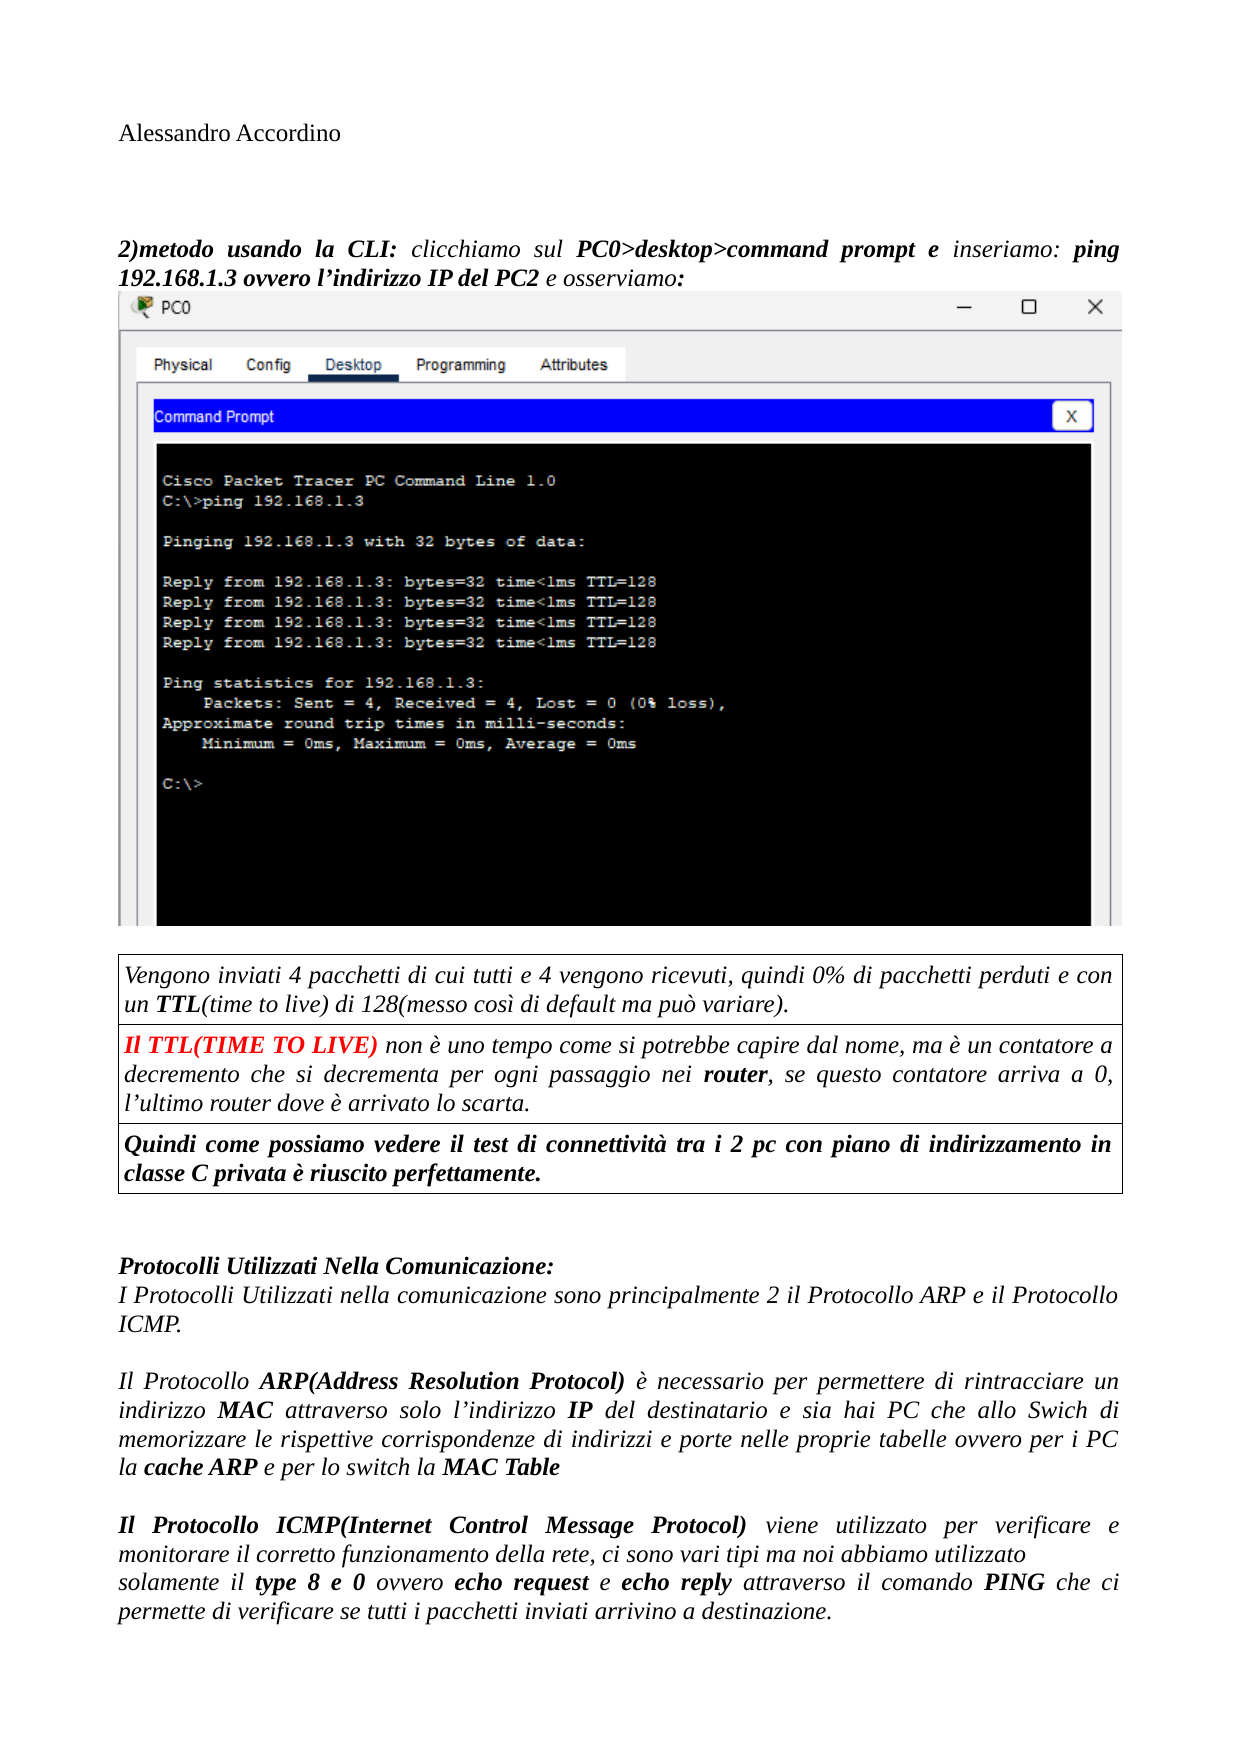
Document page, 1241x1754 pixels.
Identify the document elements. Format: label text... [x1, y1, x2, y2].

text 2)metodo usando la CLI: clicchiamo sul PC0>desktop>command prompt e inseriamo: ping 192.168.1.3 ovvero l’indirizzo IP del PC2 e osserviamo: [118, 234, 1122, 291]
table_cell Il TTL(TIME TO LIVE) non è uno tempo come si potrebbe capire dal nome, ma è un contatore a decremento che si decrementa per ogni passaggio nei router, se questo contatore arriva a 0, l’ultimo router dove è arrivato lo scarta. [119, 1025, 1122, 1123]
text Il Protocollo ARP(Address Resolution Protocol) è necessario per permettere di rintracciare un indirizzo MAC attraverso solo l’indirizzo IP del destinatario e sia hai PC che allo Swich di memorizzare le rispettive corrispondenze di indirizzi e porte nelle proprie tabelle ovvero per i PC la cache ARP e per lo switch la MAC Table [118, 1366, 1122, 1481]
text I Protocolli Utilizzati nella comunicazione sono principalmente 2 il Protocollo ARP e il Protocollo ICMP. [118, 1280, 1122, 1337]
table_header Vengono inviati 4 pacchetti di cui tutti e 4 vengono ricevuti, quindi 0% di pacchetti perduti e con un TTL(time to live) di 128(messo così di default ma può variare). [119, 955, 1122, 1024]
text Protocolli Utilizzati Nella Comunicazione: [118, 1251, 1122, 1280]
table_cell Quindi come possiamo vedere il test di connettività tra i 2 pc con piano di indirizzamento in classe C privata è riuscito perfettamente. [119, 1124, 1122, 1193]
picture [118, 291, 1123, 926]
text solamente il type 8 e 0 ovvero echo request e echo reply attraverso il comando PING che ci permette di verificare se tutti i pacchetti inviati arrivino a destinazione. [118, 1567, 1122, 1625]
text Il Protocollo ICMP(Internet Control Message Protocol) viene utilizzato per verificare e monitorare il corretto funzionamento della rete, ci sono vari tipi ma noi abbiamo utilizzato [118, 1510, 1122, 1567]
